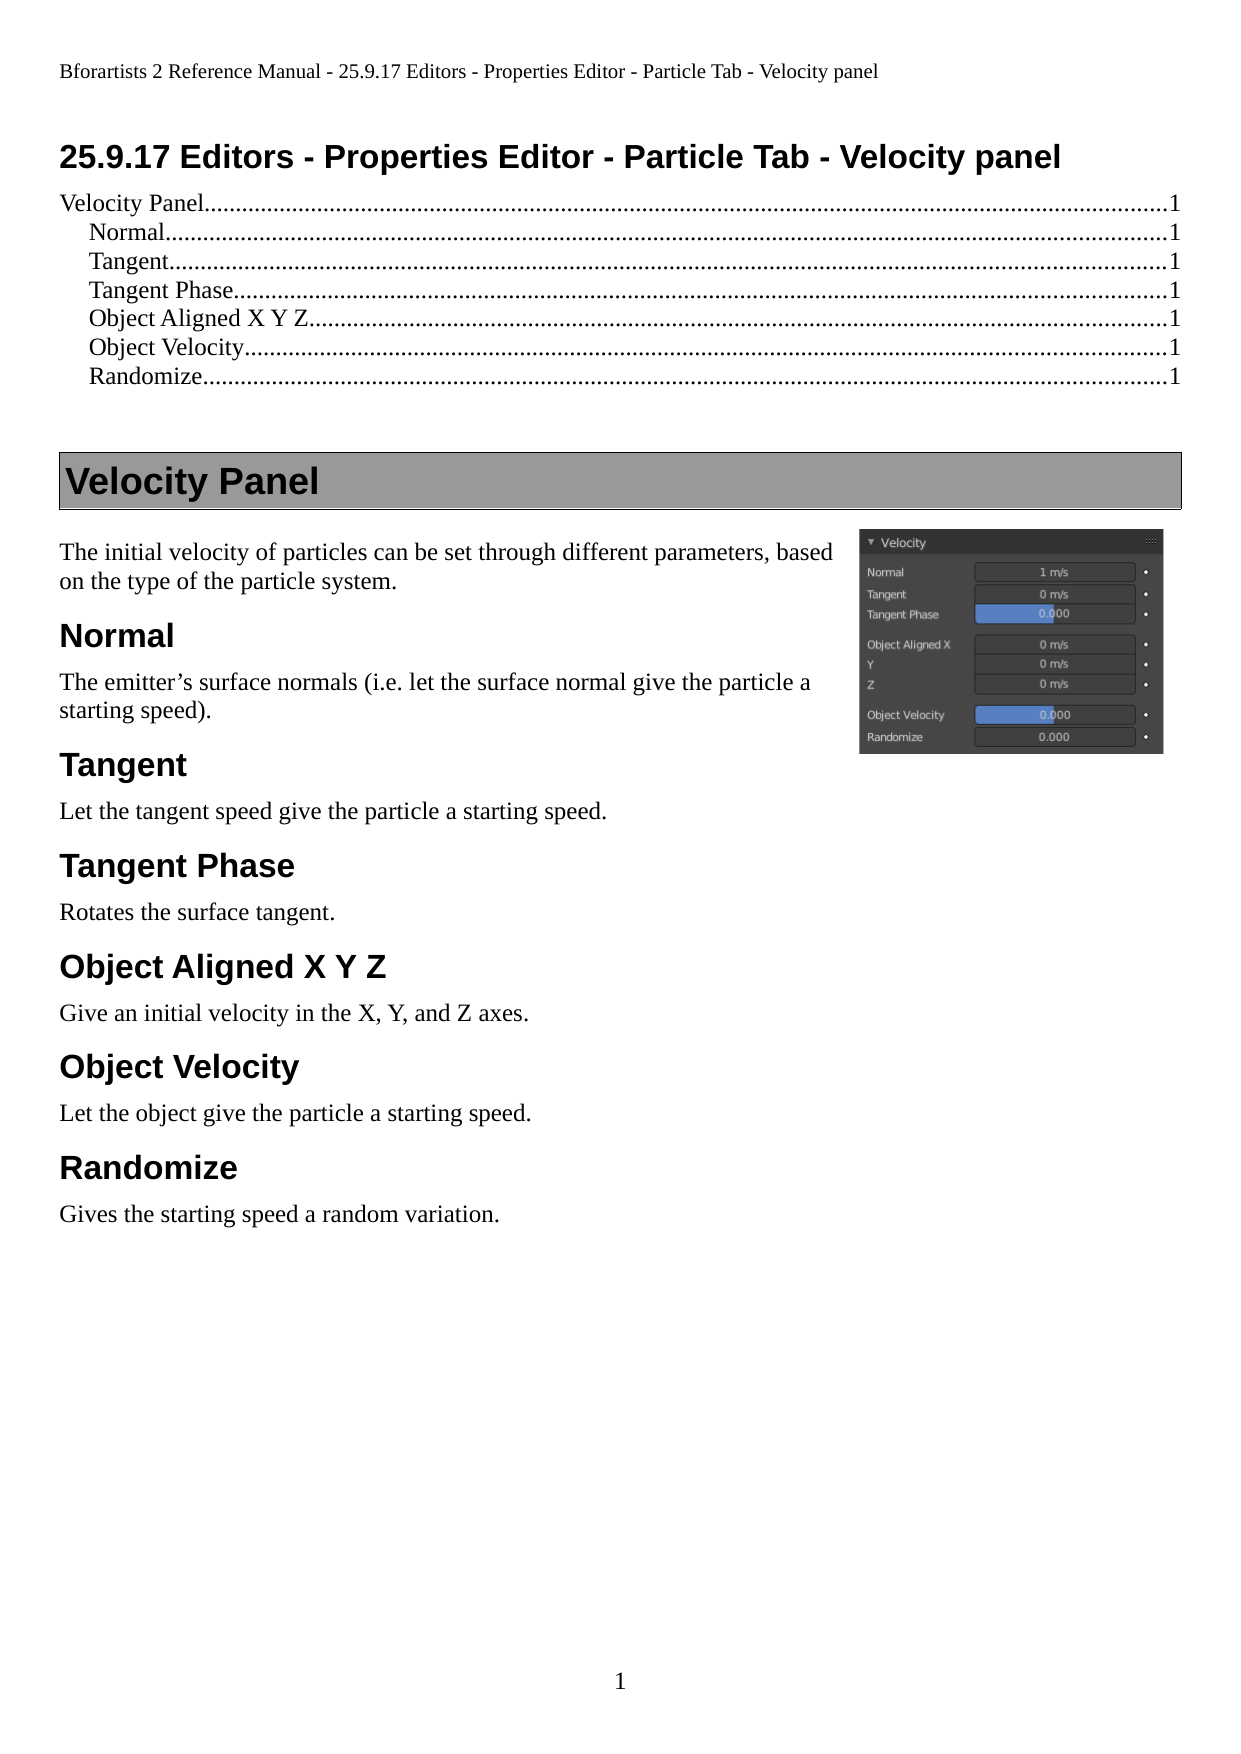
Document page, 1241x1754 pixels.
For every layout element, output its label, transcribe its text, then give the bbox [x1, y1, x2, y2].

text Let the object give the particle a starting speed. [59, 1098, 1181, 1127]
text The initial velocity of particles can be set through different parameters, based on the type of the particle system. [59, 537, 859, 595]
subtitle [1164, 616, 1181, 654]
subtitle Randomize [59, 1148, 1181, 1187]
text Normal 1 [88, 217, 1181, 246]
subtitle Tangent Phase [59, 846, 1181, 884]
text Object Velocity 1 [88, 332, 1181, 361]
picture [859, 529, 1164, 754]
text Give an initial velocity in the X, Y, and Z axes. [59, 998, 1181, 1027]
subtitle Object Velocity [59, 1047, 1181, 1086]
text Gives the starting speed a random variation. [59, 1199, 1181, 1228]
subtitle 25.9.17 Editors - Properties Editor - Particle Tab - Velocity panel [59, 138, 1181, 176]
text Velocity Panel 1 [59, 188, 1181, 217]
text Tangent Phase 1 [88, 275, 1181, 303]
subtitle Tangent [59, 745, 1181, 784]
text Let the tangent speed give the particle a starting speed. [59, 796, 1181, 825]
table_header Velocity Panel [60, 453, 1181, 508]
text Object Aligned X Y Z 1 [88, 303, 1181, 332]
text Randomize 1 [88, 361, 1181, 390]
text Tangent 1 [88, 246, 1181, 275]
subtitle Object Aligned X Y Z [59, 947, 1181, 985]
text The emitter’s surface normals (i.e. let the surface normal give the particle a starting speed). [59, 667, 859, 724]
subtitle Normal [59, 616, 859, 654]
text Rotates the surface tangent. [59, 897, 1181, 926]
